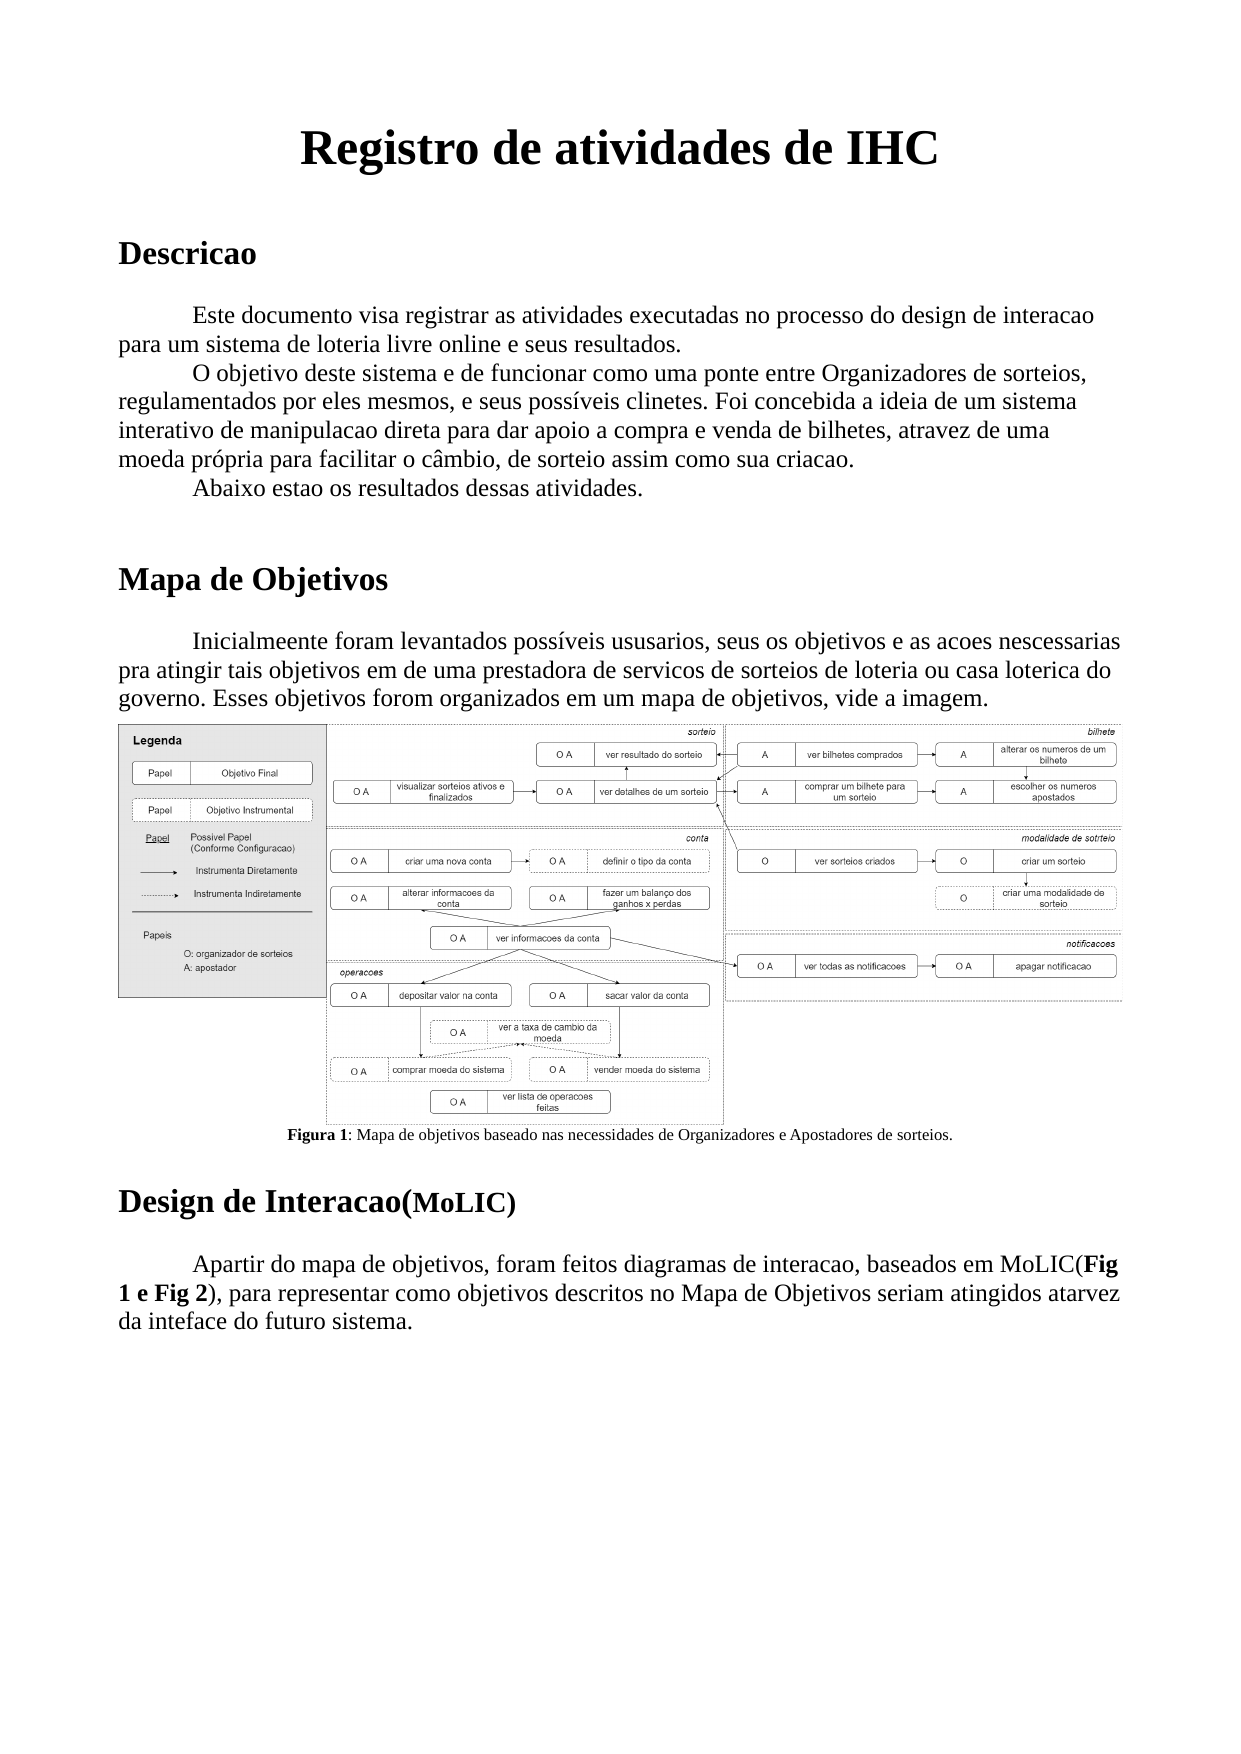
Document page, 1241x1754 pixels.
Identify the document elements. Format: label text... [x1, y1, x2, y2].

text Apartir do mapa de objetivos, foram feitos diagramas de interacao, baseados em MoLIC(Fig 1 e Fig 2), para representar como objetivos descritos no Mapa de Objetivos seriam atingidos atarvez da inteface do futuro sistema. [118, 1249, 1122, 1335]
text O objetivo deste sistema e de funcionar como uma ponte entre Organizadores de sorteios, regulamentados por eles mesmos, e seus possíveis clinetes. Foi concebida a ideia de um sistema interativo de manipulacao direta para dar apoio a compra e venda de bilhetes, atravez de uma moeda própria para facilitar o câmbio, de sorteio assim como sua criacao. [118, 358, 1122, 473]
text Design de Interacao(MoLIC) [118, 1182, 1122, 1220]
text Figura 1: Mapa de objetivos baseado nas necessidades de Organizadores e Apostadores de sorteios. [118, 1125, 1122, 1143]
picture [118, 724, 1123, 1125]
text Este documento visa registrar as atividades executadas no processo do design de interacao para um sistema de loteria livre online e seus resultados. [118, 300, 1122, 358]
text Descricao [118, 233, 1122, 271]
text Mapa de Objetivos [118, 559, 1122, 597]
text Inicialmeente foram levantados possíveis ususarios, seus os objetivos e as acoes nescessarias pra atingir tais objetivos em de uma prestadora de servicos de sorteios de loteria ou casa loterica do governo. Esses objetivos forom organizados em um mapa de objetivos, vide a imagem. [118, 626, 1122, 712]
text Registro de atividades de IHC [118, 118, 1122, 176]
text Abaixo estao os resultados dessas atividades. [118, 473, 1122, 501]
